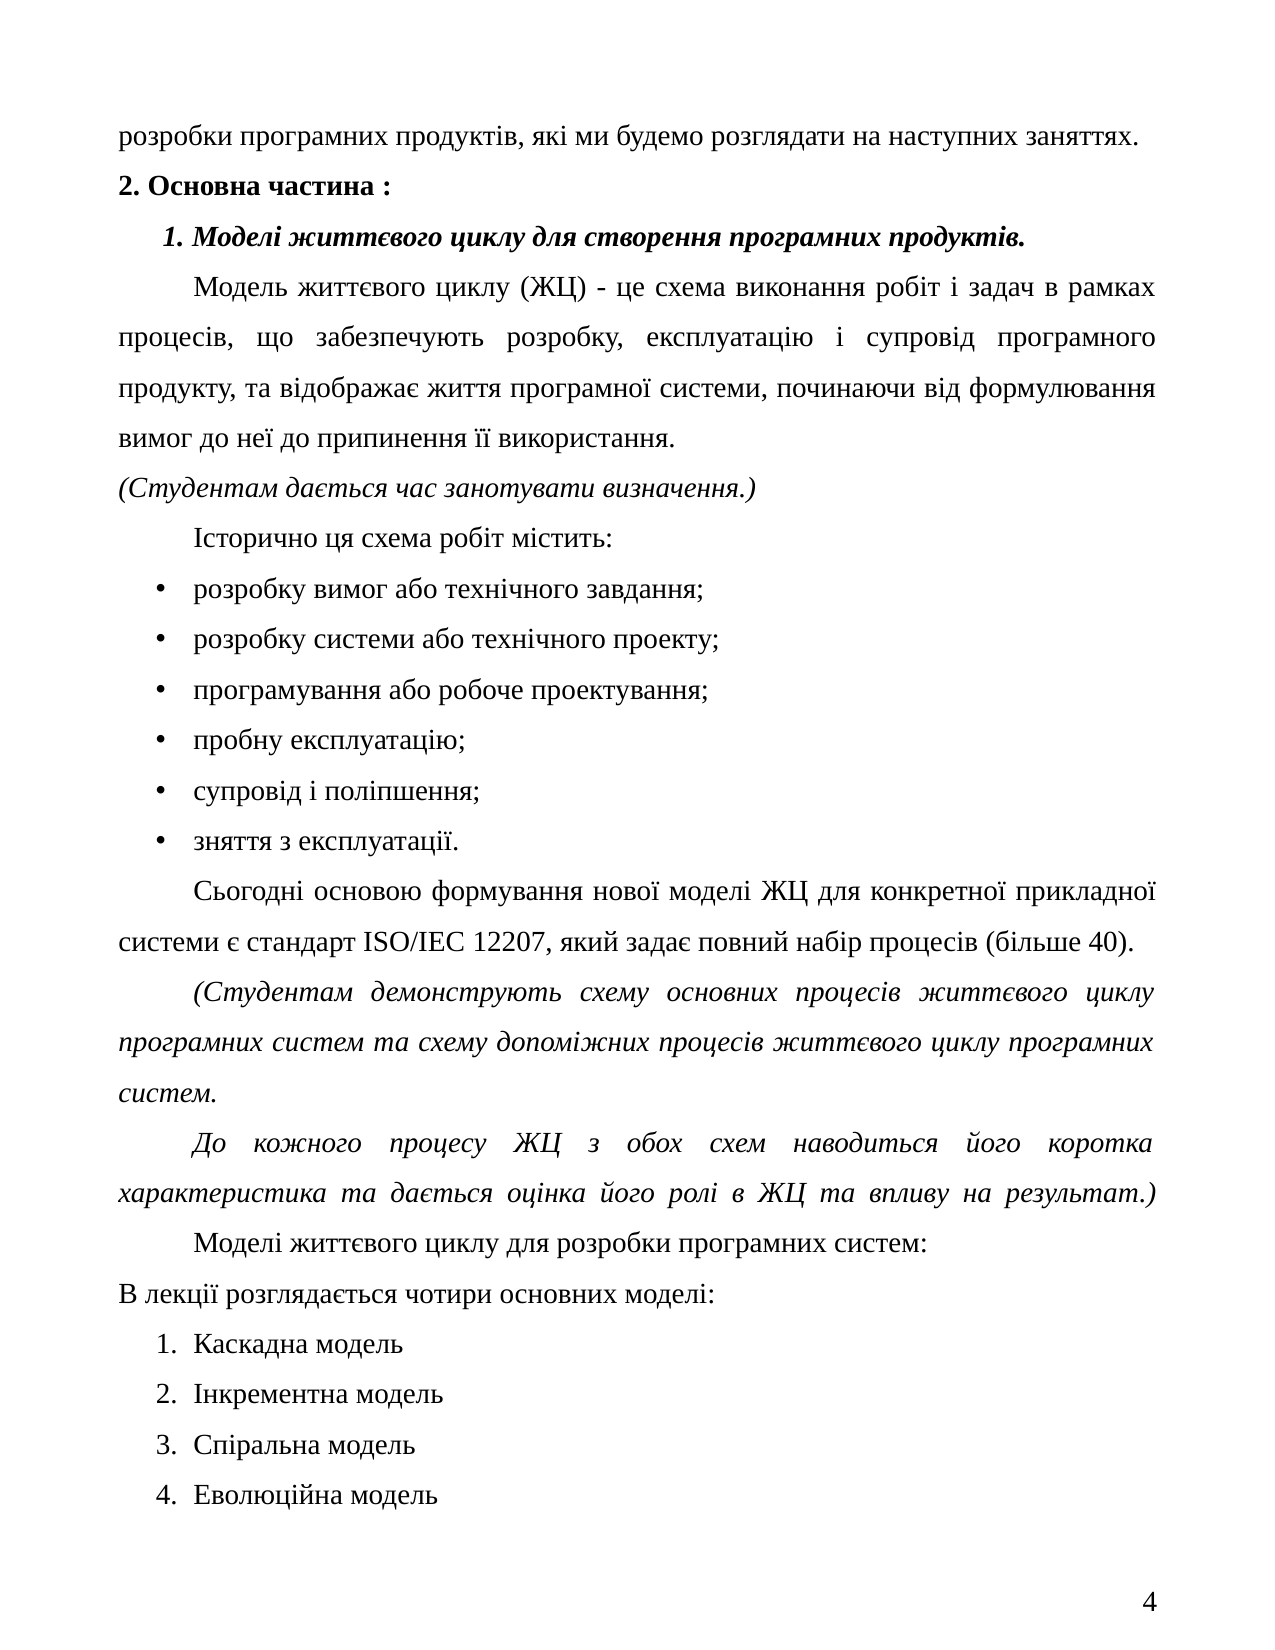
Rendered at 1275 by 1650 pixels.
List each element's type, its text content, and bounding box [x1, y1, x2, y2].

list Моделі життєвого циклу для створення програмних продуктів. [162, 219, 1157, 252]
text (Студентам демонструють схему основних процесів життєвого циклу програмних систем та схему допоміжних процесів життєвого циклу програмних систем. [118, 974, 1157, 1108]
text В лекції розглядається чотири основних моделі: [118, 1276, 1157, 1309]
list розробку вимог або технічного завдання; [156, 571, 1157, 604]
text До кожного процесу ЖЦ з обох схем наводиться його коротка характеристика та дається оцінка його ролі в ЖЦ та впливу на результат.) Моделі життєвого циклу для розробки програмних систем: [118, 1125, 1157, 1259]
text 2. Основна частина : [118, 168, 1157, 202]
text Модель життєвого циклу (ЖЦ) - це схема виконання робіт і задач в рамках процесів, що забезпечують розробку, експлуатацію і супровід програмного продукту, та відображає життя програмної системи, починаючи від формулювання вимог до неї до припинення її використання. [118, 269, 1157, 453]
list Спіральна модель [156, 1427, 1157, 1460]
list пробну експлуатацію; [156, 722, 1157, 756]
list програмування або робоче проектування; [156, 672, 1157, 705]
list Каскадна модель [156, 1326, 1157, 1360]
list супровід і поліпшення; [156, 773, 1157, 806]
text Історично ця схема робіт містить: [118, 521, 1157, 554]
list зняття з експлуатації. [156, 823, 1157, 857]
text (Студентам дається час занотувати визначення.) [118, 470, 1157, 504]
list Інкрементна модель [156, 1377, 1157, 1410]
list Еволюційна модель [156, 1477, 1157, 1511]
text розробки програмних продуктів, які ми будемо розглядати на наступних заняттях. [118, 118, 1157, 152]
text Сьогодні основою формування нової моделі ЖЦ для конкретної прикладної системи є стандарт ISO/IEC 12207, який задає повний набір процесів (більше 40). [118, 873, 1157, 957]
list розробку системи або технічного проекту; [156, 621, 1157, 655]
